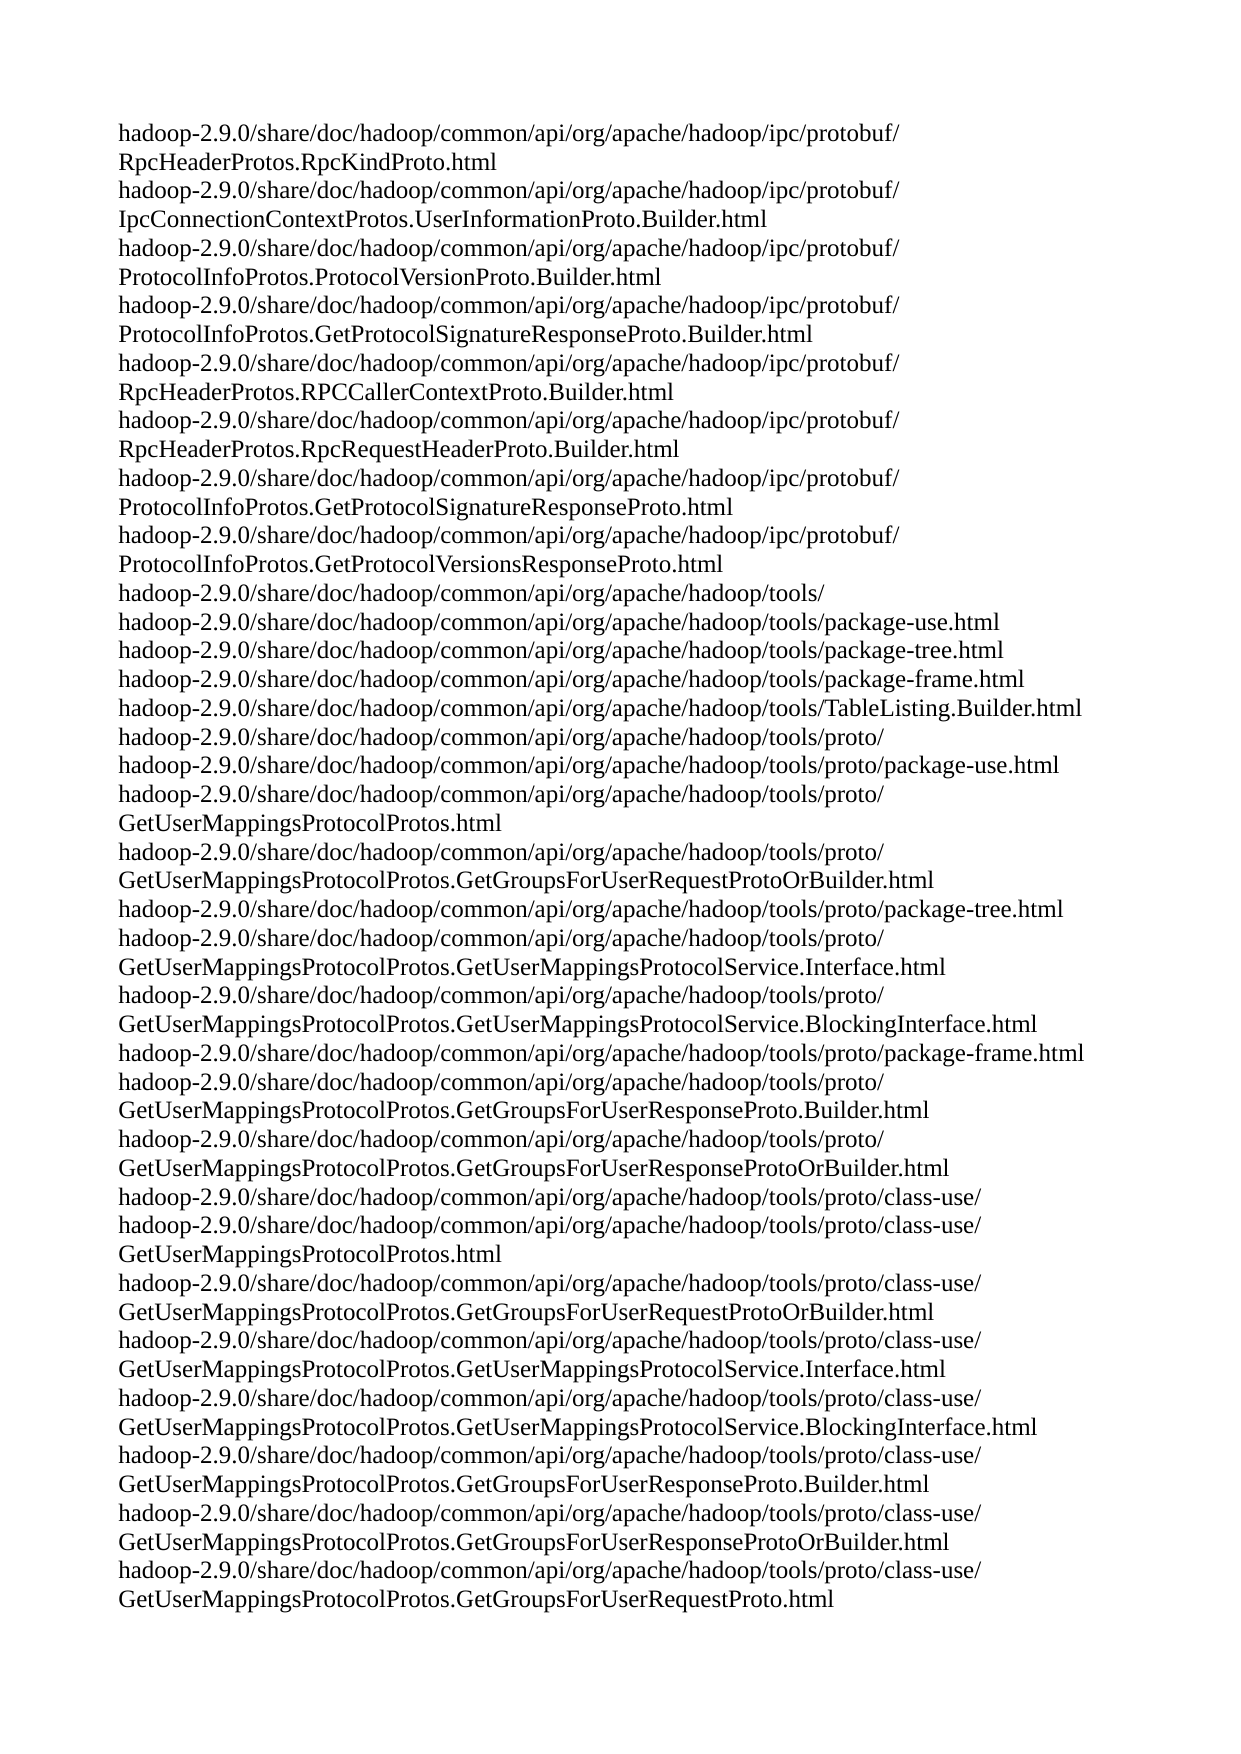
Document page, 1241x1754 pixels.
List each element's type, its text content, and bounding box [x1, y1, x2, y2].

text hadoop-2.9.0/share/doc/hadoop/common/api/org/apache/hadoop/tools/proto/GetUserMappingsProtocolProtos.GetGroupsForUserResponseProto.Builder.html [118, 1067, 1122, 1124]
text hadoop-2.9.0/share/doc/hadoop/common/api/org/apache/hadoop/tools/proto/class-use/GetUserMappingsProtocolProtos.GetGroupsForUserRequestProtoOrBuilder.html [118, 1268, 1122, 1326]
text hadoop-2.9.0/share/doc/hadoop/common/api/org/apache/hadoop/tools/proto/GetUserMappingsProtocolProtos.GetGroupsForUserRequestProtoOrBuilder.html [118, 837, 1122, 894]
text hadoop-2.9.0/share/doc/hadoop/common/api/org/apache/hadoop/ipc/protobuf/ProtocolInfoProtos.GetProtocolSignatureResponseProto.html [118, 463, 1122, 521]
text hadoop-2.9.0/share/doc/hadoop/common/api/org/apache/hadoop/tools/proto/class-use/GetUserMappingsProtocolProtos.GetUserMappingsProtocolService.BlockingInterface.html [118, 1383, 1122, 1441]
text hadoop-2.9.0/share/doc/hadoop/common/api/org/apache/hadoop/tools/proto/GetUserMappingsProtocolProtos.GetUserMappingsProtocolService.Interface.html [118, 923, 1122, 981]
text hadoop-2.9.0/share/doc/hadoop/common/api/org/apache/hadoop/tools/proto/package-tree.html [118, 894, 1122, 923]
text hadoop-2.9.0/share/doc/hadoop/common/api/org/apache/hadoop/tools/proto/GetUserMappingsProtocolProtos.GetGroupsForUserResponseProtoOrBuilder.html [118, 1124, 1122, 1182]
text hadoop-2.9.0/share/doc/hadoop/common/api/org/apache/hadoop/ipc/protobuf/RpcHeaderProtos.RPCCallerContextProto.Builder.html [118, 348, 1122, 406]
text hadoop-2.9.0/share/doc/hadoop/common/api/org/apache/hadoop/tools/proto/class-use/GetUserMappingsProtocolProtos.GetGroupsForUserResponseProtoOrBuilder.html [118, 1498, 1122, 1556]
text hadoop-2.9.0/share/doc/hadoop/common/api/org/apache/hadoop/tools/proto/GetUserMappingsProtocolProtos.html [118, 779, 1122, 837]
text hadoop-2.9.0/share/doc/hadoop/common/api/org/apache/hadoop/tools/proto/package-frame.html [118, 1038, 1122, 1067]
text hadoop-2.9.0/share/doc/hadoop/common/api/org/apache/hadoop/tools/proto/class-use/GetUserMappingsProtocolProtos.GetGroupsForUserResponseProto.Builder.html [118, 1441, 1122, 1498]
text hadoop-2.9.0/share/doc/hadoop/common/api/org/apache/hadoop/tools/package-tree.html [118, 636, 1122, 664]
text hadoop-2.9.0/share/doc/hadoop/common/api/org/apache/hadoop/ipc/protobuf/RpcHeaderProtos.RpcKindProto.html [118, 118, 1122, 176]
text hadoop-2.9.0/share/doc/hadoop/common/api/org/apache/hadoop/ipc/protobuf/IpcConnectionContextProtos.UserInformationProto.Builder.html [118, 176, 1122, 233]
text hadoop-2.9.0/share/doc/hadoop/common/api/org/apache/hadoop/ipc/protobuf/ProtocolInfoProtos.ProtocolVersionProto.Builder.html [118, 233, 1122, 291]
text hadoop-2.9.0/share/doc/hadoop/common/api/org/apache/hadoop/ipc/protobuf/RpcHeaderProtos.RpcRequestHeaderProto.Builder.html [118, 406, 1122, 463]
text hadoop-2.9.0/share/doc/hadoop/common/api/org/apache/hadoop/tools/proto/class-use/ [118, 1182, 1122, 1211]
text hadoop-2.9.0/share/doc/hadoop/common/api/org/apache/hadoop/tools/proto/class-use/GetUserMappingsProtocolProtos.html [118, 1211, 1122, 1268]
text hadoop-2.9.0/share/doc/hadoop/common/api/org/apache/hadoop/tools/TableListing.Builder.html [118, 693, 1122, 722]
text hadoop-2.9.0/share/doc/hadoop/common/api/org/apache/hadoop/tools/proto/class-use/GetUserMappingsProtocolProtos.GetUserMappingsProtocolService.Interface.html [118, 1326, 1122, 1383]
text hadoop-2.9.0/share/doc/hadoop/common/api/org/apache/hadoop/tools/package-use.html [118, 607, 1122, 636]
text hadoop-2.9.0/share/doc/hadoop/common/api/org/apache/hadoop/ipc/protobuf/ProtocolInfoProtos.GetProtocolVersionsResponseProto.html [118, 521, 1122, 578]
text hadoop-2.9.0/share/doc/hadoop/common/api/org/apache/hadoop/ipc/protobuf/ProtocolInfoProtos.GetProtocolSignatureResponseProto.Builder.html [118, 291, 1122, 348]
text hadoop-2.9.0/share/doc/hadoop/common/api/org/apache/hadoop/tools/proto/GetUserMappingsProtocolProtos.GetUserMappingsProtocolService.BlockingInterface.html [118, 981, 1122, 1038]
text hadoop-2.9.0/share/doc/hadoop/common/api/org/apache/hadoop/tools/proto/class-use/GetUserMappingsProtocolProtos.GetGroupsForUserRequestProto.html [118, 1556, 1122, 1613]
text hadoop-2.9.0/share/doc/hadoop/common/api/org/apache/hadoop/tools/ [118, 578, 1122, 607]
text hadoop-2.9.0/share/doc/hadoop/common/api/org/apache/hadoop/tools/proto/ [118, 722, 1122, 751]
text hadoop-2.9.0/share/doc/hadoop/common/api/org/apache/hadoop/tools/package-frame.html [118, 664, 1122, 693]
text hadoop-2.9.0/share/doc/hadoop/common/api/org/apache/hadoop/tools/proto/package-use.html [118, 751, 1122, 779]
